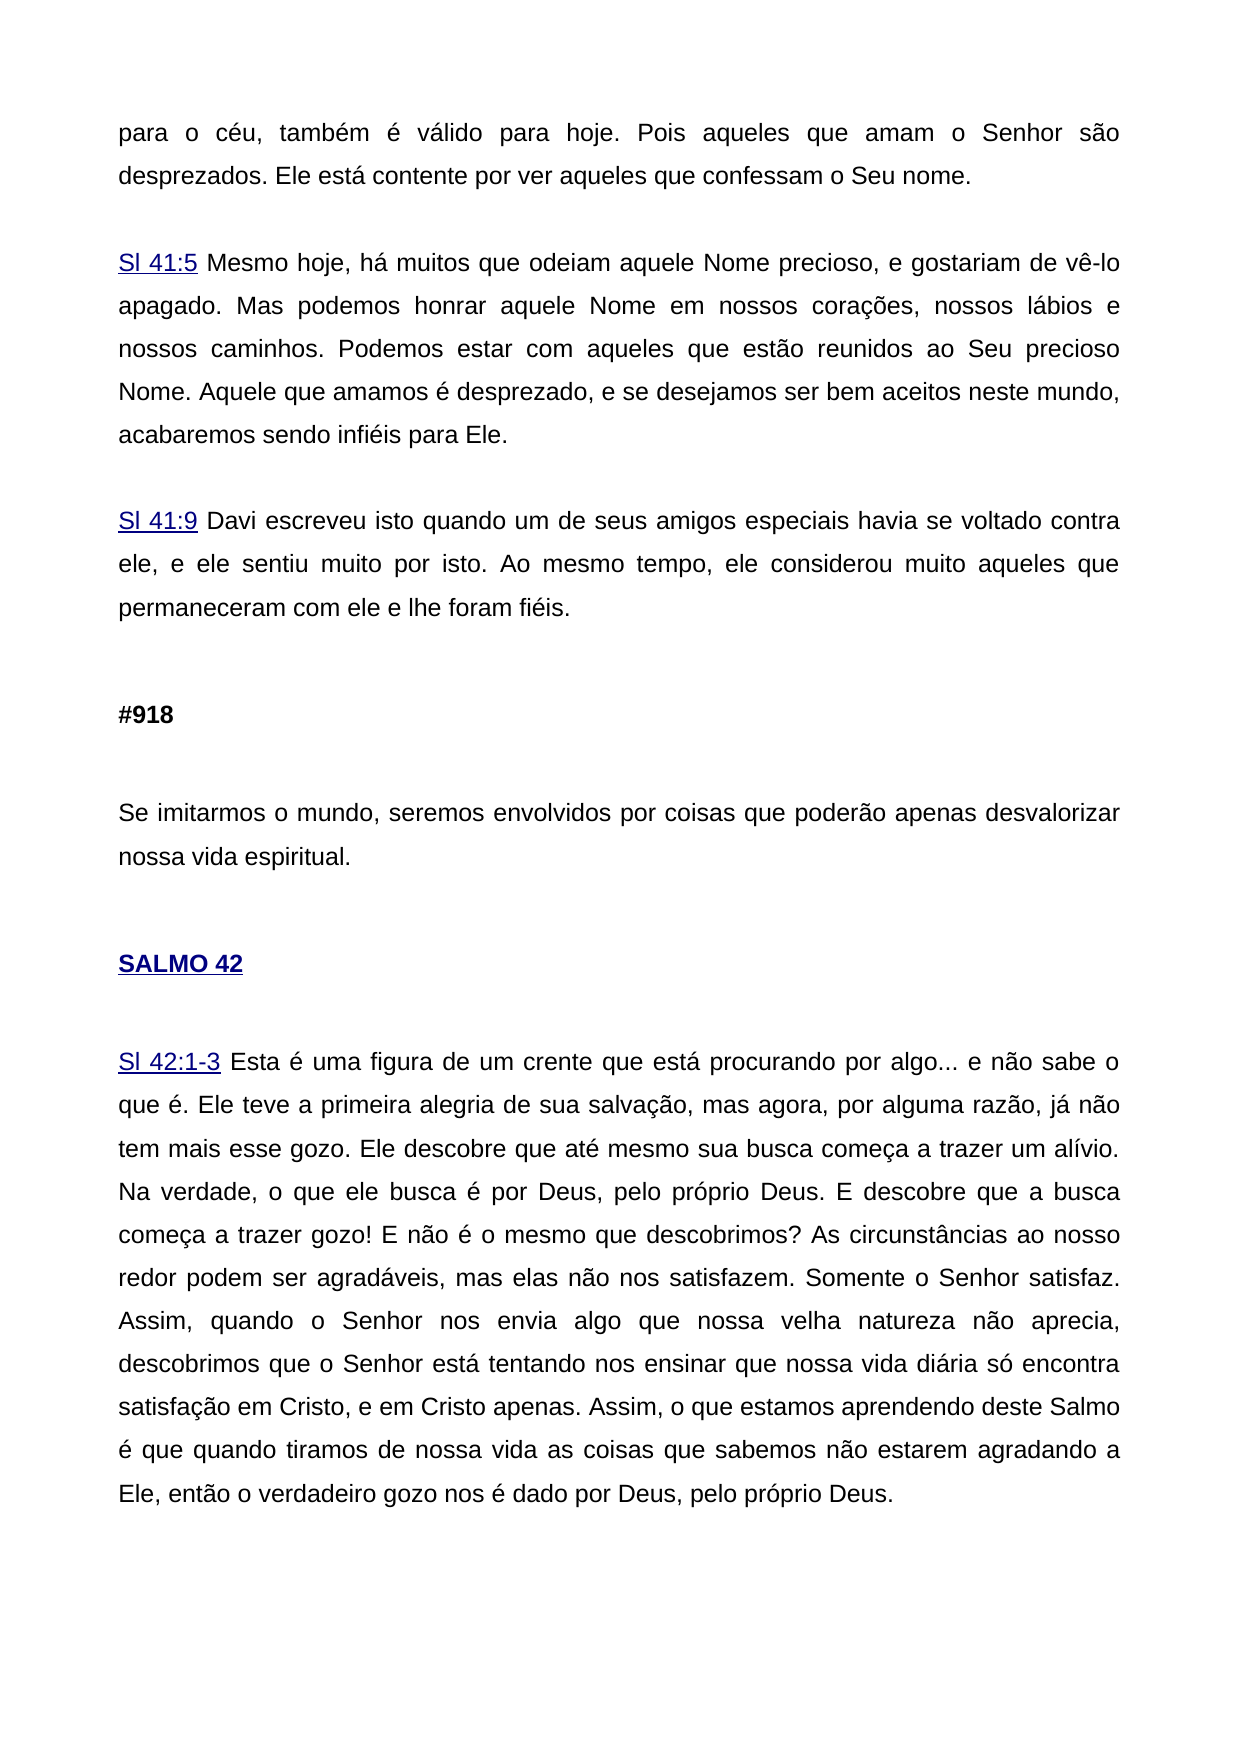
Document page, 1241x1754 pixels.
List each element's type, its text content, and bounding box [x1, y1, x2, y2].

text para o céu, também é válido para hoje. Pois aqueles que amam o Senhor são desprezados. Ele está contente por ver aqueles que confessam o Seu nome. [118, 118, 1122, 190]
text Sl 41:9 Davi escreveu isto quando um de seus amigos especiais havia se voltado contra ele, e ele sentiu muito por isto. Ao mesmo tempo, ele considerou muito aqueles que permaneceram com ele e lhe foram fiéis. [118, 506, 1122, 621]
subtitle SALMO 42 [118, 948, 1122, 977]
text Sl 41:5 Mesmo hoje, há muitos que odeiam aquele Nome precioso, e gostariam de vê-lo apagado. Mas podemos honrar aquele Nome em nossos corações, nossos lábios e nossos caminhos. Podemos estar com aqueles que estão reunidos ao Seu precioso Nome. Aquele que amamos é desprezado, e se desejamos ser bem aceitos neste mundo, acabaremos sendo infiéis para Ele. [118, 247, 1122, 449]
text Se imitarmos o mundo, seremos envolvidos por coisas que poderão apenas desvalorizar nossa vida espiritual. [118, 798, 1122, 870]
subtitle #918 [118, 699, 1122, 728]
text Sl 42:1-3 Esta é uma figura de um crente que está procurando por algo... e não sabe o que é. Ele teve a primeira alegria de sua salvação, mas agora, por alguma razão, já não tem mais esse gozo. Ele descobre que até mesmo sua busca começa a trazer um alívio. Na verdade, o que ele busca é por Deus, pelo próprio Deus. E descobre que a busca começa a trazer gozo! E não é o mesmo que descobrimos? As circunstâncias ao nosso redor podem ser agradáveis, mas elas não nos satisfazem. Somente o Senhor satisfaz. Assim, quando o Senhor nos envia algo que nossa velha natureza não aprecia, descobrimos que o Senhor está tentando nos ensinar que nossa vida diária só encontra satisfação em Cristo, e em Cristo apenas. Assim, o que estamos aprendendo deste Salmo é que quando tiramos de nossa vida as coisas que sabemos não estarem agradando a Ele, então o verdadeiro gozo nos é dado por Deus, pelo próprio Deus. [118, 1047, 1122, 1507]
